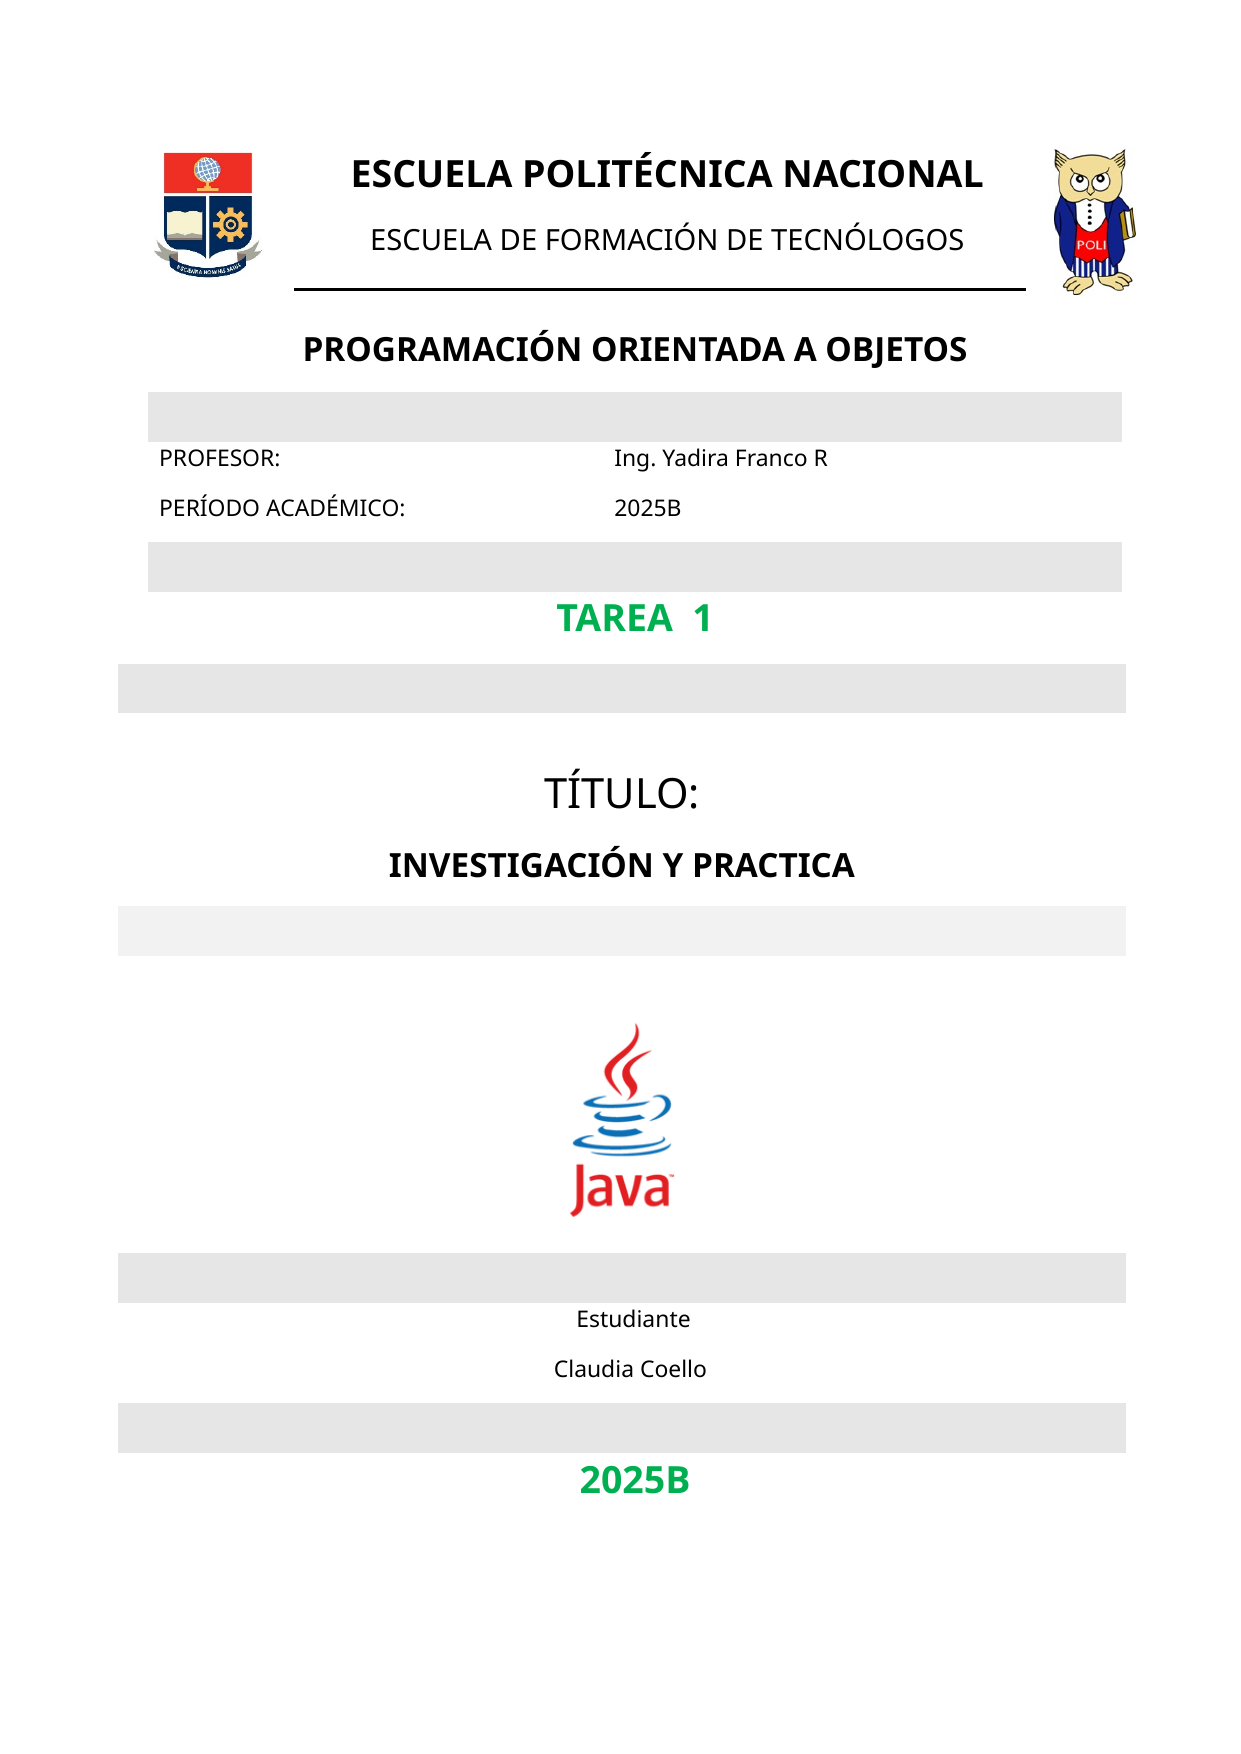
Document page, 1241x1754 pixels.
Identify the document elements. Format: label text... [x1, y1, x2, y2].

table_cell PROFESOR: [148, 442, 603, 492]
table_cell [148, 542, 1122, 592]
text PROGRAMACIÓN ORIENTADA A OBJETOS [148, 326, 1122, 372]
text ESCUELA DE FORMACIÓN DE TECNÓLOGOS [282, 219, 1052, 259]
text TAREA 1 [148, 592, 1122, 643]
text 2025B [148, 1453, 1122, 1504]
picture [1052, 147, 1137, 296]
table_cell Estudiante Claudia Coello [118, 1303, 1126, 1403]
table_cell TÍTULO: INVESTIGACIÓN Y PRACTICA [118, 714, 1126, 906]
table_cell [118, 906, 1126, 956]
table_cell [118, 956, 1126, 1253]
table_cell [118, 1403, 1126, 1453]
picture [508, 1006, 736, 1234]
table_cell [118, 1253, 1126, 1303]
table_header [148, 392, 1122, 442]
table_cell PERÍODO ACADÉMICO: [148, 492, 603, 542]
picture [147, 147, 282, 282]
table_cell 2025B [603, 492, 1122, 542]
table_header [118, 664, 1126, 713]
text ESCUELA POLITÉCNICA NACIONAL [282, 148, 1052, 199]
table_cell Ing. Yadira Franco R [603, 442, 1122, 492]
